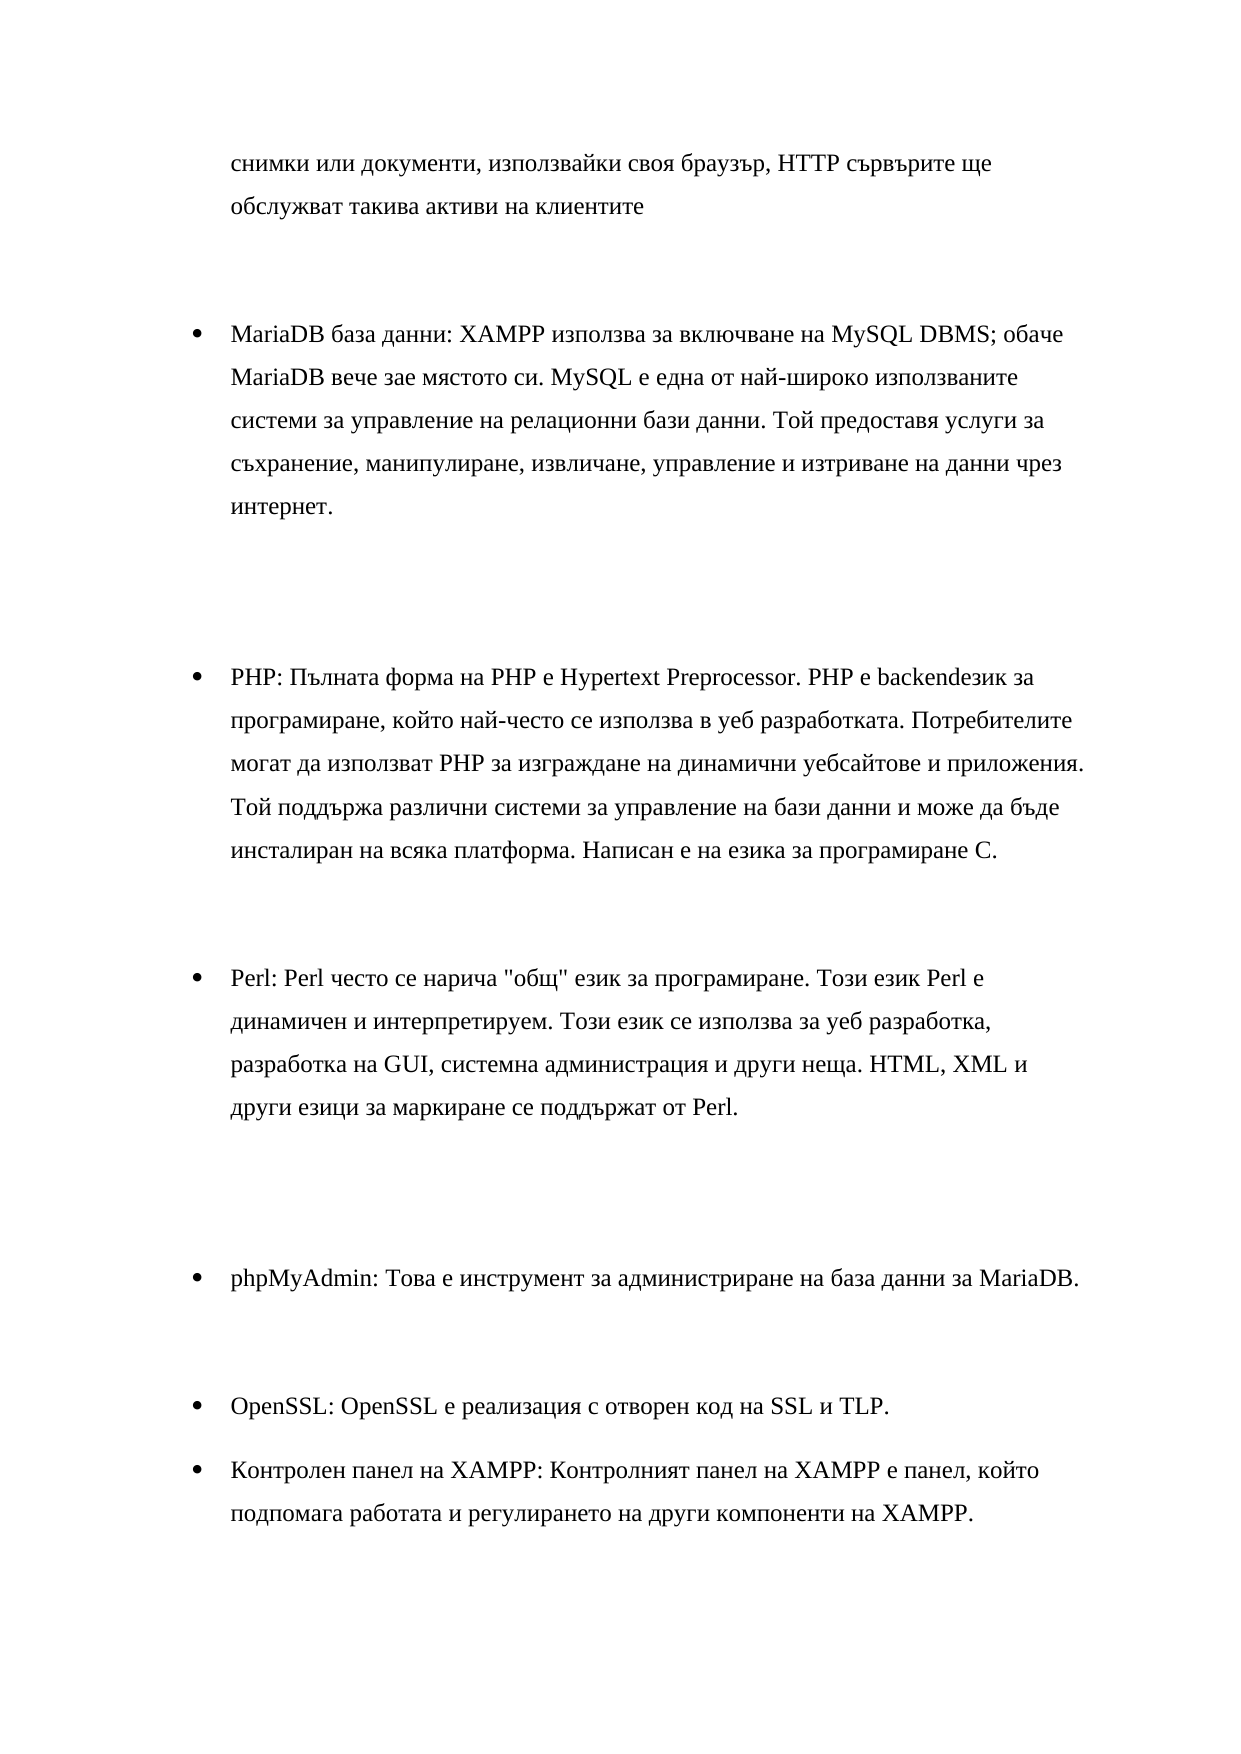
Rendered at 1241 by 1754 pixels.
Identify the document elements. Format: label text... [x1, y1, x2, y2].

list PHP: Пълната форма на PHP е Hypertext Preprocessor. PHP е backendезик за програмиране, който най-често се използва в уеб разработката. Потребителите могат да използват PHP за изграждане на динамични уебсайтове и приложения. Той поддържа различни системи за управление на бази данни и може да бъде инсталиран на всяка платформа. Написан е на езика за програмиране C. [193, 662, 1093, 863]
list phpMyAdmin: Това е инструмент за администриране на база данни за MariaDB. [193, 1263, 1093, 1292]
list MariaDB база данни: XAMPP използва за включване на MySQL DBMS; обаче MariaDB вече зае мястото си. MySQL е една от най-широко използваните системи за управление на релационни бази данни. Той предоставя услуги за съхранение, манипулиране, извличане, управление и изтриване на данни чрез интернет. [193, 319, 1093, 520]
list Perl: Perl често се нарича "общ" език за програмиране. Този език Perl е динамичен и интерпретируем. Този език се използва за уеб разработка, разработка на GUI, системна администрация и други неща. HTML, XML и други езици за маркиране се поддържат от Perl. [193, 963, 1093, 1121]
list Контролен панел на XAMPP: Контролният панел на XAMPP е панел, който подпомага работата и регулирането на други компоненти на XAMPP. [193, 1455, 1093, 1527]
list OpenSSL: OpenSSL е реализация с отворен код на SSL и TLP. [193, 1391, 1093, 1420]
list снимки или документи, използвайки своя браузър, HTTP сървърите ще обслужват такива активи на клиентите [193, 148, 1093, 219]
